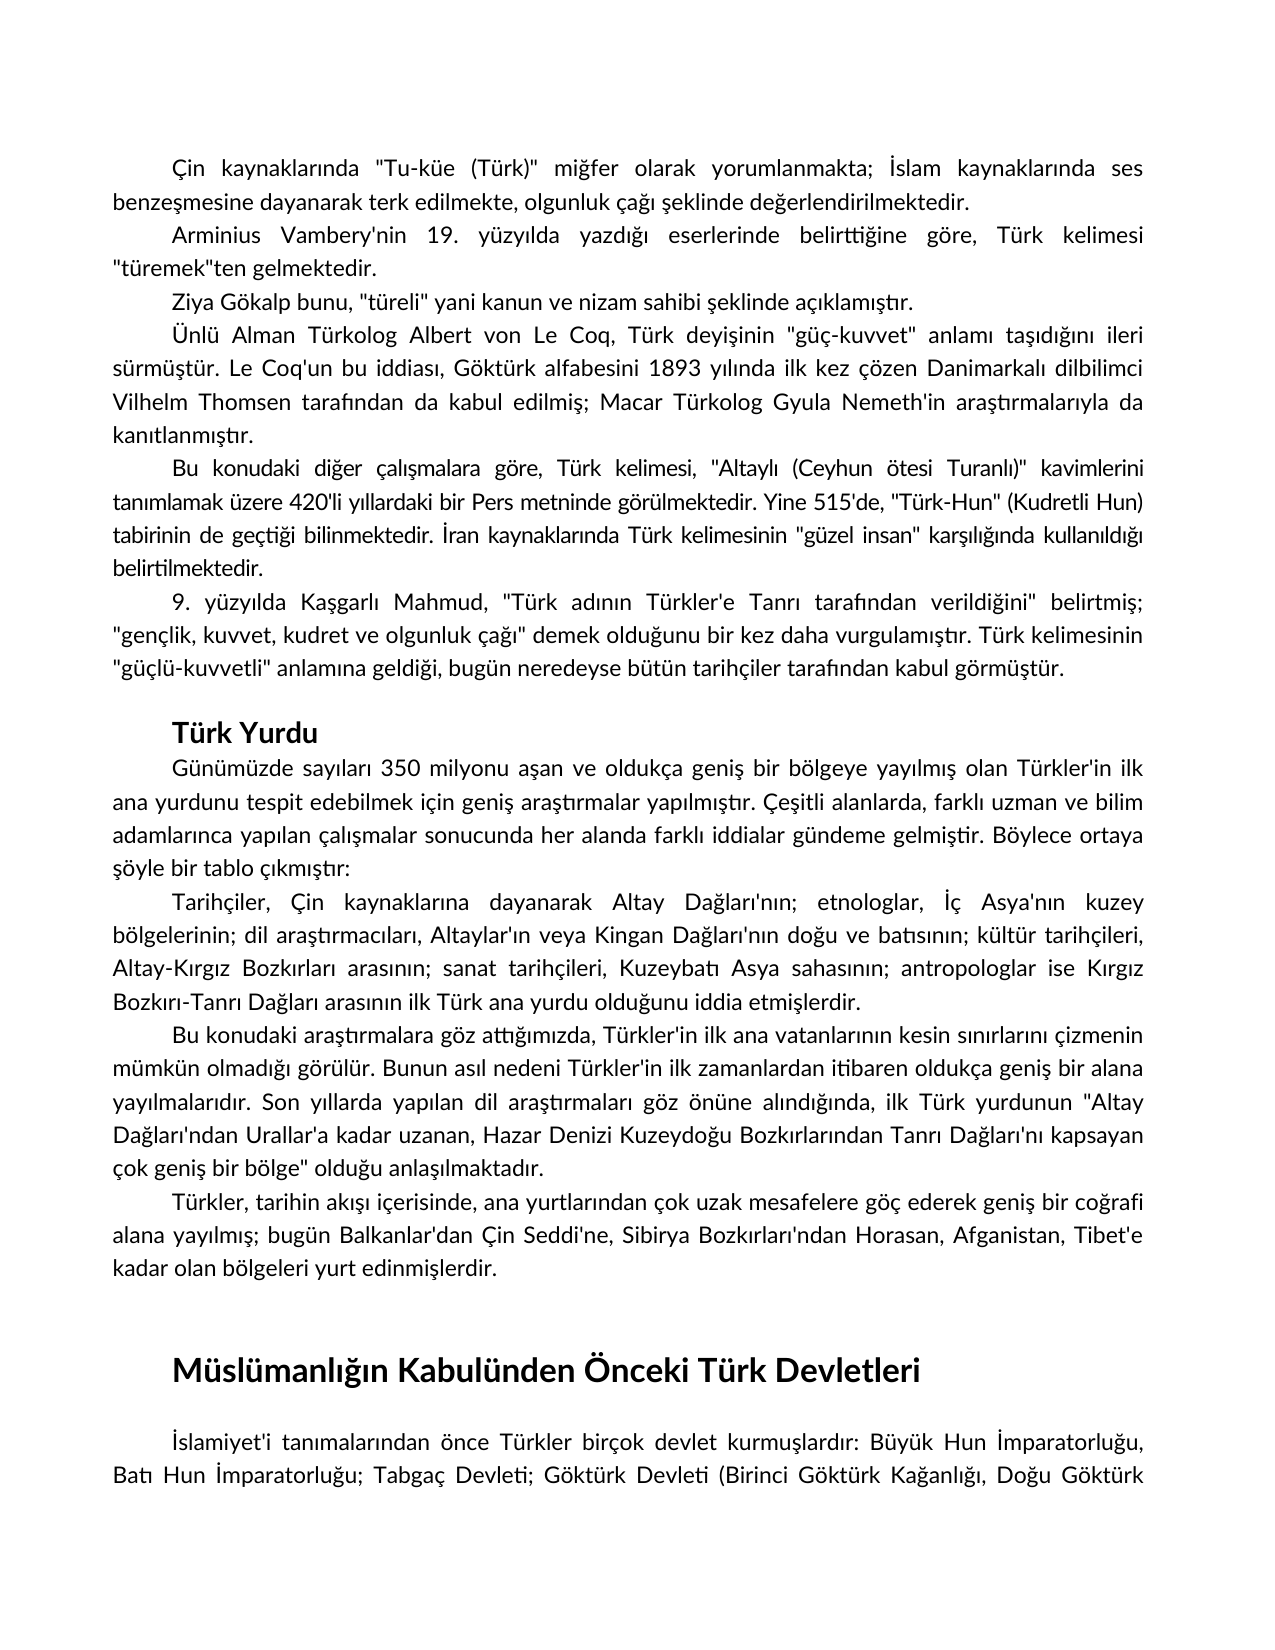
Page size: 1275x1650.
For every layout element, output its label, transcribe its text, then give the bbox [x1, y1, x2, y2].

text Bu konudaki araştırmalara göz attığımızda, Türkler'in ilk ana vatanlarının kesin sınırlarını çizmenin mümkün olmadığı görülür. Bunun asıl nedeni Türkler'in ilk zamanlardan itibaren oldukça geniş bir alana yayılmalarıdır. Son yıllarda yapılan dil araştırmaları göz önüne alındığında, ilk Türk yurdunun "Altay Dağları'ndan Urallar'a kadar uzanan, Hazar Denizi Kuzeydoğu Bozkırlarından Tanrı Dağları'nı kapsayan çok geniş bir bölge" olduğu anlaşılmaktadır. [112, 1017, 1145, 1183]
text 9. yüzyılda Kaşgarlı Mahmud, "Türk adının Türkler'e Tanrı tarafından verildiğini" belirtmiş; "gençlik, kuvvet, kudret ve olgunluk çağı" demek olduğunu bir kez daha vurgulamıştır. Türk kelimesinin "güçlü-kuvvetli" anlamına geldiği, bugün neredeyse bütün tarihçiler tarafından kabul görmüştür. [112, 583, 1145, 683]
text Türk Yurdu [112, 717, 1145, 750]
text Çin kaynaklarında "Tu-küe (Türk)" miğfer olarak yorumlanmakta; İslam kaynaklarında ses benzeşmesine dayanarak terk edilmekte, olgunluk çağı şeklinde değerlendirilmektedir. [112, 150, 1145, 217]
text Müslümanlığın Kabulünden Önceki Türk Devletleri [112, 1350, 1145, 1390]
text Türkler, tarihin akışı içerisinde, ana yurtlarından çok uzak mesafelere göç ederek geniş bir coğrafi alana yayılmış; bugün Balkanlar'dan Çin Seddi'ne, Sibirya Bozkırları'ndan Horasan, Afganistan, Tibet'e kadar olan bölgeleri yurt edinmişlerdir. [112, 1183, 1145, 1283]
text Bu konudaki diğer çalışmalara göre, Türk kelimesi, "Altaylı (Ceyhun ötesi Turanlı)" kavimlerini tanımlamak üzere 420'li yıllardaki bir Pers metninde görülmektedir. Yine 515'de, "Türk-Hun" (Kudretli Hun) tabirinin de geçtiği bilinmektedir. İran kaynaklarında Türk kelimesinin "güzel insan" karşılığında kullanıldığı belirtilmektedir. [112, 450, 1145, 583]
text Günümüzde sayıları 350 milyonu aşan ve oldukça geniş bir bölgeye yayılmış olan Türkler'in ilk ana yurdunu tespit edebilmek için geniş araştırmalar yapılmıştır. Çeşitli alanlarda, farklı uzman ve bilim adamlarınca yapılan çalışmalar sonucunda her alanda farklı iddialar gündeme gelmiştir. Böylece ortaya şöyle bir tablo çıkmıştır: [112, 750, 1145, 883]
text İslamiyet'i tanımalarından önce Türkler birçok devlet kurmuşlardır: Büyük Hun İmparatorluğu, Batı Hun İmparatorluğu; Tabgaç Devleti; Göktürk Devleti (Birinci Göktürk Kağanlığı, Doğu Göktürk [112, 1423, 1145, 1490]
text Ziya Gökalp bunu, "türeli" yani kanun ve nizam sahibi şeklinde açıklamıştır. [112, 283, 1145, 317]
text Tarihçiler, Çin kaynaklarına dayanarak Altay Dağları'nın; etnologlar, İç Asya'nın kuzey bölgelerinin; dil araştırmacıları, Altaylar'ın veya Kingan Dağları'nın doğu ve batısının; kültür tarihçileri, Altay-Kırgız Bozkırları arasının; sanat tarihçileri, Kuzeybatı Asya sahasının; antropologlar ise Kırgız Bozkırı-Tanrı Dağları arasının ilk Türk ana yurdu olduğunu iddia etmişlerdir. [112, 883, 1145, 1017]
text Ünlü Alman Türkolog Albert von Le Coq, Türk deyişinin "güç-kuvvet" anlamı taşıdığını ileri sürmüştür. Le Coq'un bu iddiası, Göktürk alfabesini 1893 yılında ilk kez çözen Danimarkalı dilbilimci Vilhelm Thomsen tarafından da kabul edilmiş; Macar Türkolog Gyula Nemeth'in araştırmalarıyla da kanıtlanmıştır. [112, 317, 1145, 450]
text Arminius Vambery'nin 19. yüzyılda yazdığı eserlerinde belirttiğine göre, Türk kelimesi "türemek"ten gelmektedir. [112, 217, 1145, 283]
